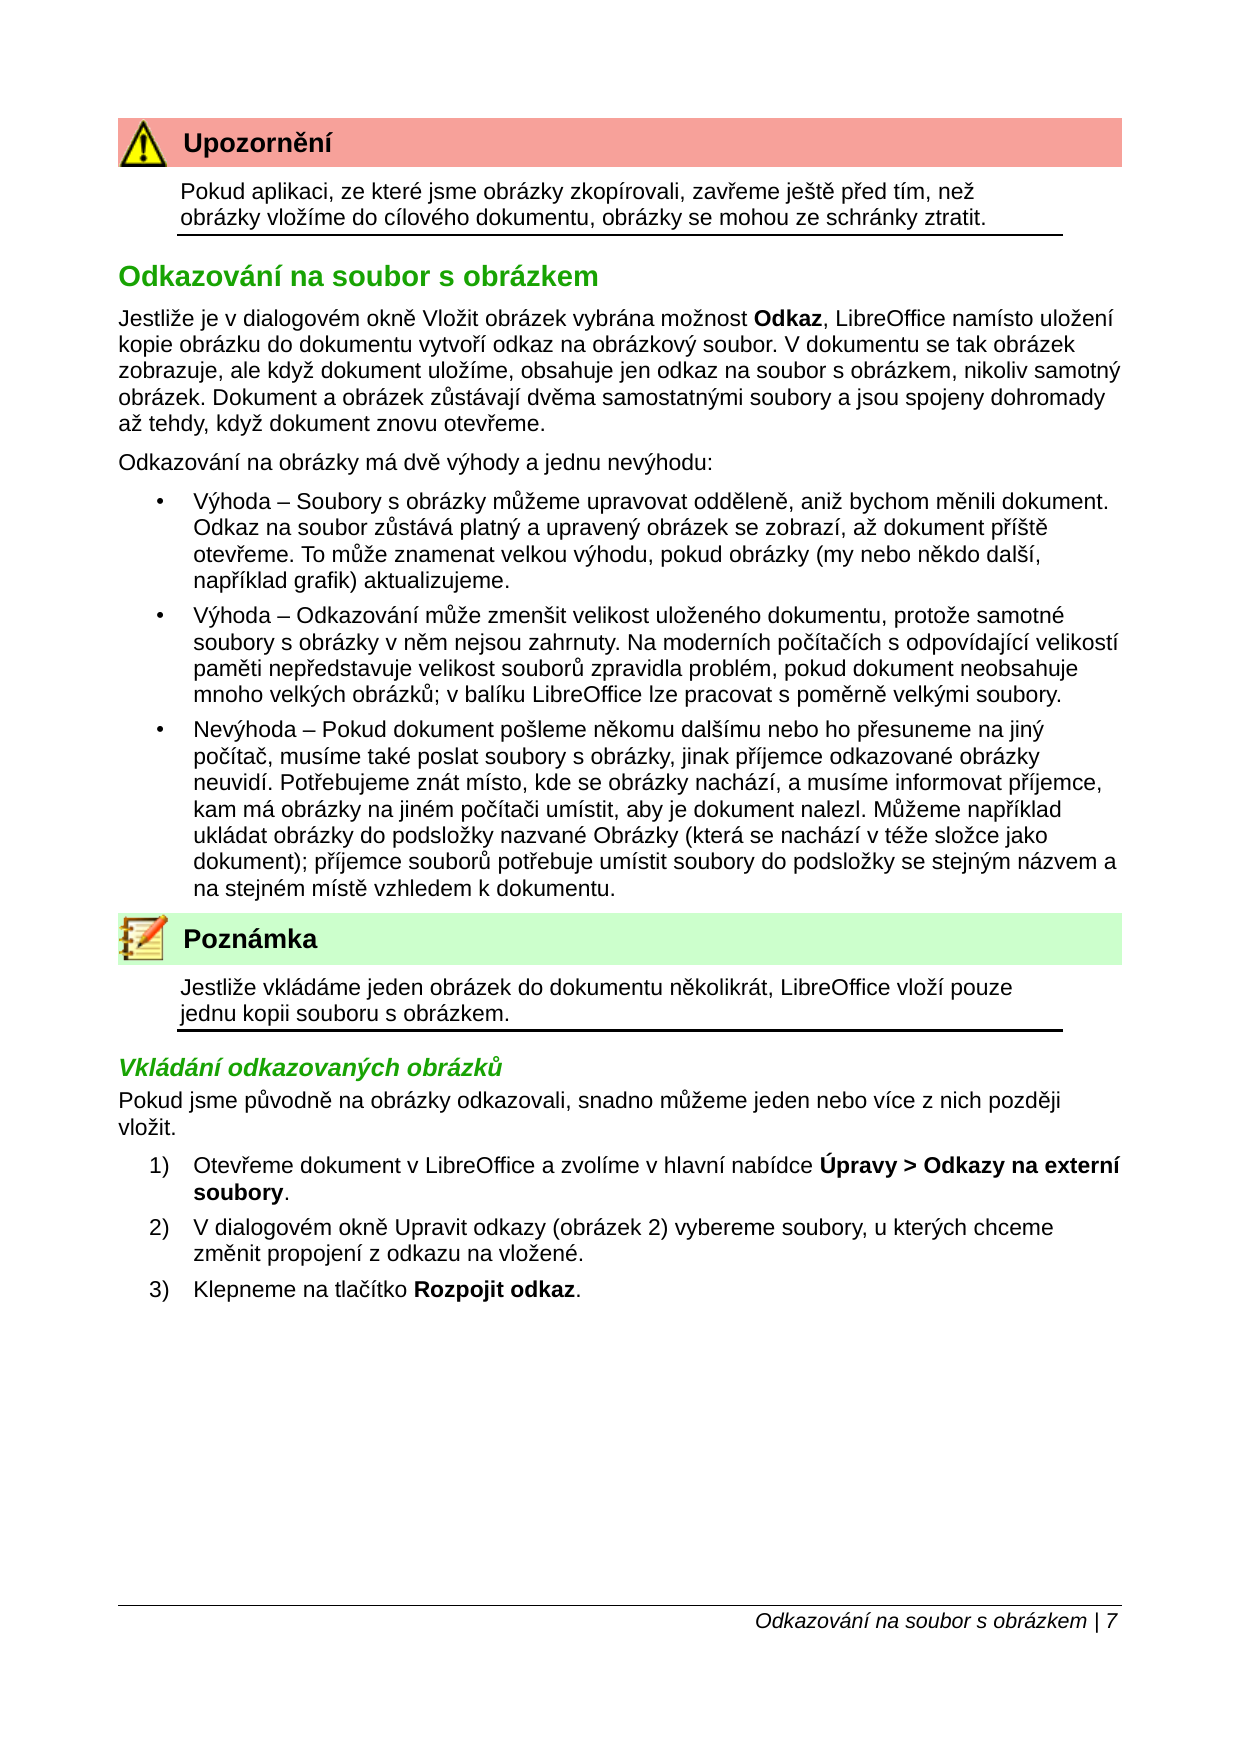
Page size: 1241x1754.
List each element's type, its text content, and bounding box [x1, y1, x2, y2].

text Pokud aplikaci, ze které jsme obrázky zkopírovali, zavřeme ještě před tím, než obrázky vložíme do cílového dokumentu, obrázky se mohou ze schránky ztratit. [177, 175, 1063, 234]
text Jestliže vkládáme jeden obrázek do dokumentu několikrát, LibreOffice vloží pouze jednu kopii souboru s obrázkem. [177, 971, 1063, 1029]
list Pokud jsme původně na obrázky odkazovali, snadno můžeme jeden nebo více z nich později vložit. [118, 1087, 1122, 1140]
list V dialogovém okně Upravit odkazy (obrázek 2) vybereme soubory, u kterých chceme změnit propojení z odkazu na vložené. [169, 1214, 1122, 1267]
text Jestliže je v dialogovém okně Vložit obrázek vybrána možnost Odkaz, LibreOffice namísto uložení kopie obrázku do dokumentu vytvoří odkaz na obrázkový soubor. V dokumentu se tak obrázek zobrazuje, ale když dokument uložíme, obsahuje jen odkaz na soubor s obrázkem, nikoliv samotný obrázek. Dokument a obrázek zůstávají dvěma samostatnými soubory a jsou spojeny dohromady až tehdy, když dokument znovu otevřeme. [118, 305, 1122, 437]
subtitle Upozornění [118, 118, 1122, 167]
list Otevřeme dokument v LibreOffice a zvolíme v hlavní nabídce Úpravy > Odkazy na externí soubory. [169, 1152, 1122, 1205]
list Odkazování na obrázky má dvě výhody a jednu nevýhodu: [118, 449, 1122, 475]
picture [119, 119, 167, 167]
list Nevýhoda – Pokud dokument pošleme někomu dalšímu nebo ho přesuneme na jiný počítač, musíme také poslat soubory s obrázky, jinak příjemce odkazované obrázky neuvidí. Potřebujeme znát místo, kde se obrázky nachází, a musíme informovat příjemce, kam má obrázky na jiném počítači umístit, aby je dokument nalezl. Můžeme například ukládat obrázky do podsložky nazvané Obrázky (která se nachází v téže složce jako dokument); příjemce souborů potřebuje umístit soubory do podsložky se stejným názvem a na stejném místě vzhledem k dokumentu. [156, 716, 1122, 901]
subtitle Odkazování na soubor s obrázkem [118, 259, 1122, 293]
list Výhoda – Odkazování může zmenšit velikost uloženého dokumentu, protože samotné soubory s obrázky v něm nejsou zahrnuty. Na moderních počítačích s odpovídající velikostí paměti nepředstavuje velikost souborů zpravidla problém, pokud dokument neobsahuje mnoho velkých obrázků; v balíku LibreOffice lze pracovat s poměrně velkými soubory. [156, 602, 1122, 708]
subtitle Vkládání odkazovaných obrázků [118, 1053, 1122, 1081]
list Výhoda – Soubory s obrázky můžeme upravovat odděleně, aniž bychom měnili dokument. Odkaz na soubor zůstává platný a upravený obrázek se zobrazí, až dokument příště otevřeme. To může znamenat velkou výhodu, pokud obrázky (my nebo někdo další, například grafik) aktualizujeme. [156, 488, 1122, 593]
list Klepneme na tlačítko Rozpojit odkaz. [169, 1276, 1122, 1302]
picture [119, 913, 170, 964]
subtitle Poznámka [118, 913, 1122, 965]
